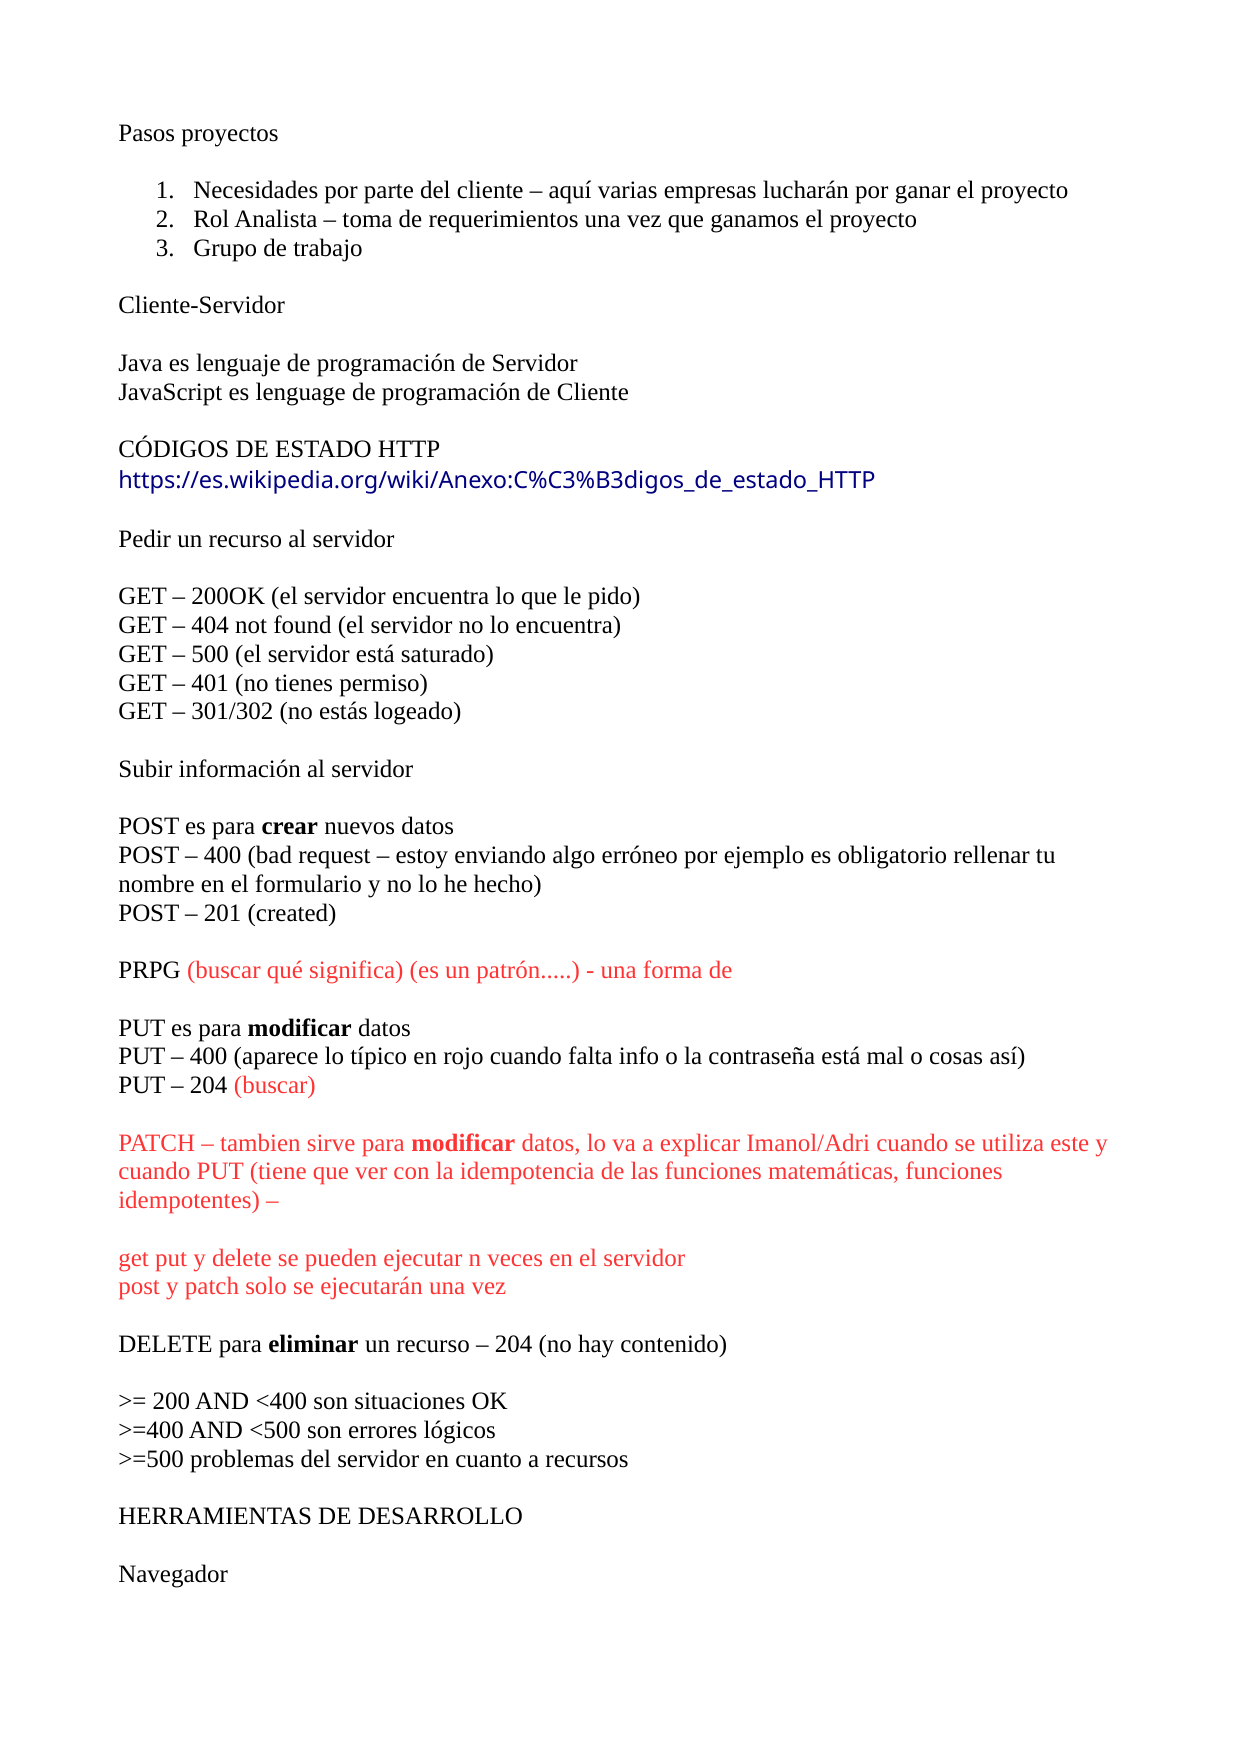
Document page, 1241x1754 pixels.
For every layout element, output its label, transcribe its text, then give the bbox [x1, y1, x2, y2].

text PUT – 400 (aparece lo típico en rojo cuando falta info o la contraseña está mal o cosas así) [118, 1041, 1122, 1070]
text GET – 301/302 (no estás logeado) [118, 696, 1122, 725]
text >=400 AND <500 son errores lógicos [118, 1415, 1122, 1444]
text CÓDIGOS DE ESTADO HTTP [118, 434, 1122, 463]
text PUT – 204 (buscar) [118, 1070, 1122, 1099]
list Necesidades por parte del cliente – aquí varias empresas lucharán por ganar el proyecto [156, 176, 1122, 204]
text Cliente-Servidor [118, 291, 1122, 319]
text https://es.wikipedia.org/wiki/Anexo:C%C3%B3digos_de_estado_HTTP [118, 463, 1122, 495]
text POST es para crear nuevos datos [118, 811, 1122, 840]
text DELETE para eliminar un recurso – 204 (no hay contenido) [118, 1329, 1122, 1358]
text get put y delete se pueden ejecutar n veces en el servidor [118, 1243, 1122, 1271]
text Java es lenguaje de programación de Servidor [118, 348, 1122, 377]
text GET – 404 not found (el servidor no lo encuentra) [118, 610, 1122, 639]
text GET – 500 (el servidor está saturado) [118, 639, 1122, 668]
text Subir información al servidor [118, 754, 1122, 783]
text Pasos proyectos [118, 118, 1122, 147]
text Pedir un recurso al servidor [118, 524, 1122, 553]
list Rol Analista – toma de requerimientos una vez que ganamos el proyecto [156, 204, 1122, 233]
text >=500 problemas del servidor en cuanto a recursos [118, 1444, 1122, 1473]
text POST – 201 (created) [118, 898, 1122, 926]
text JavaScript es lenguage de programación de Cliente [118, 377, 1122, 406]
text >= 200 AND <400 son situaciones OK [118, 1386, 1122, 1415]
text Navegador [118, 1559, 1122, 1588]
text POST – 400 (bad request – estoy enviando algo erróneo por ejemplo es obligatorio rellenar tu nombre en el formulario y no lo he hecho) [118, 840, 1122, 898]
text HERRAMIENTAS DE DESARROLLO [118, 1501, 1122, 1530]
list Grupo de trabajo [156, 233, 1122, 262]
text PUT es para modificar datos [118, 1013, 1122, 1041]
text GET – 401 (no tienes permiso) [118, 668, 1122, 696]
text GET – 200OK (el servidor encuentra lo que le pido) [118, 581, 1122, 610]
text PATCH – tambien sirve para modificar datos, lo va a explicar Imanol/Adri cuando se utiliza este y cuando PUT (tiene que ver con la idempotencia de las funciones matemáticas, funciones idempotentes) – [118, 1128, 1122, 1214]
text post y patch solo se ejecutarán una vez [118, 1271, 1122, 1300]
text PRPG (buscar qué significa) (es un patrón.....) - una forma de [118, 955, 1122, 984]
